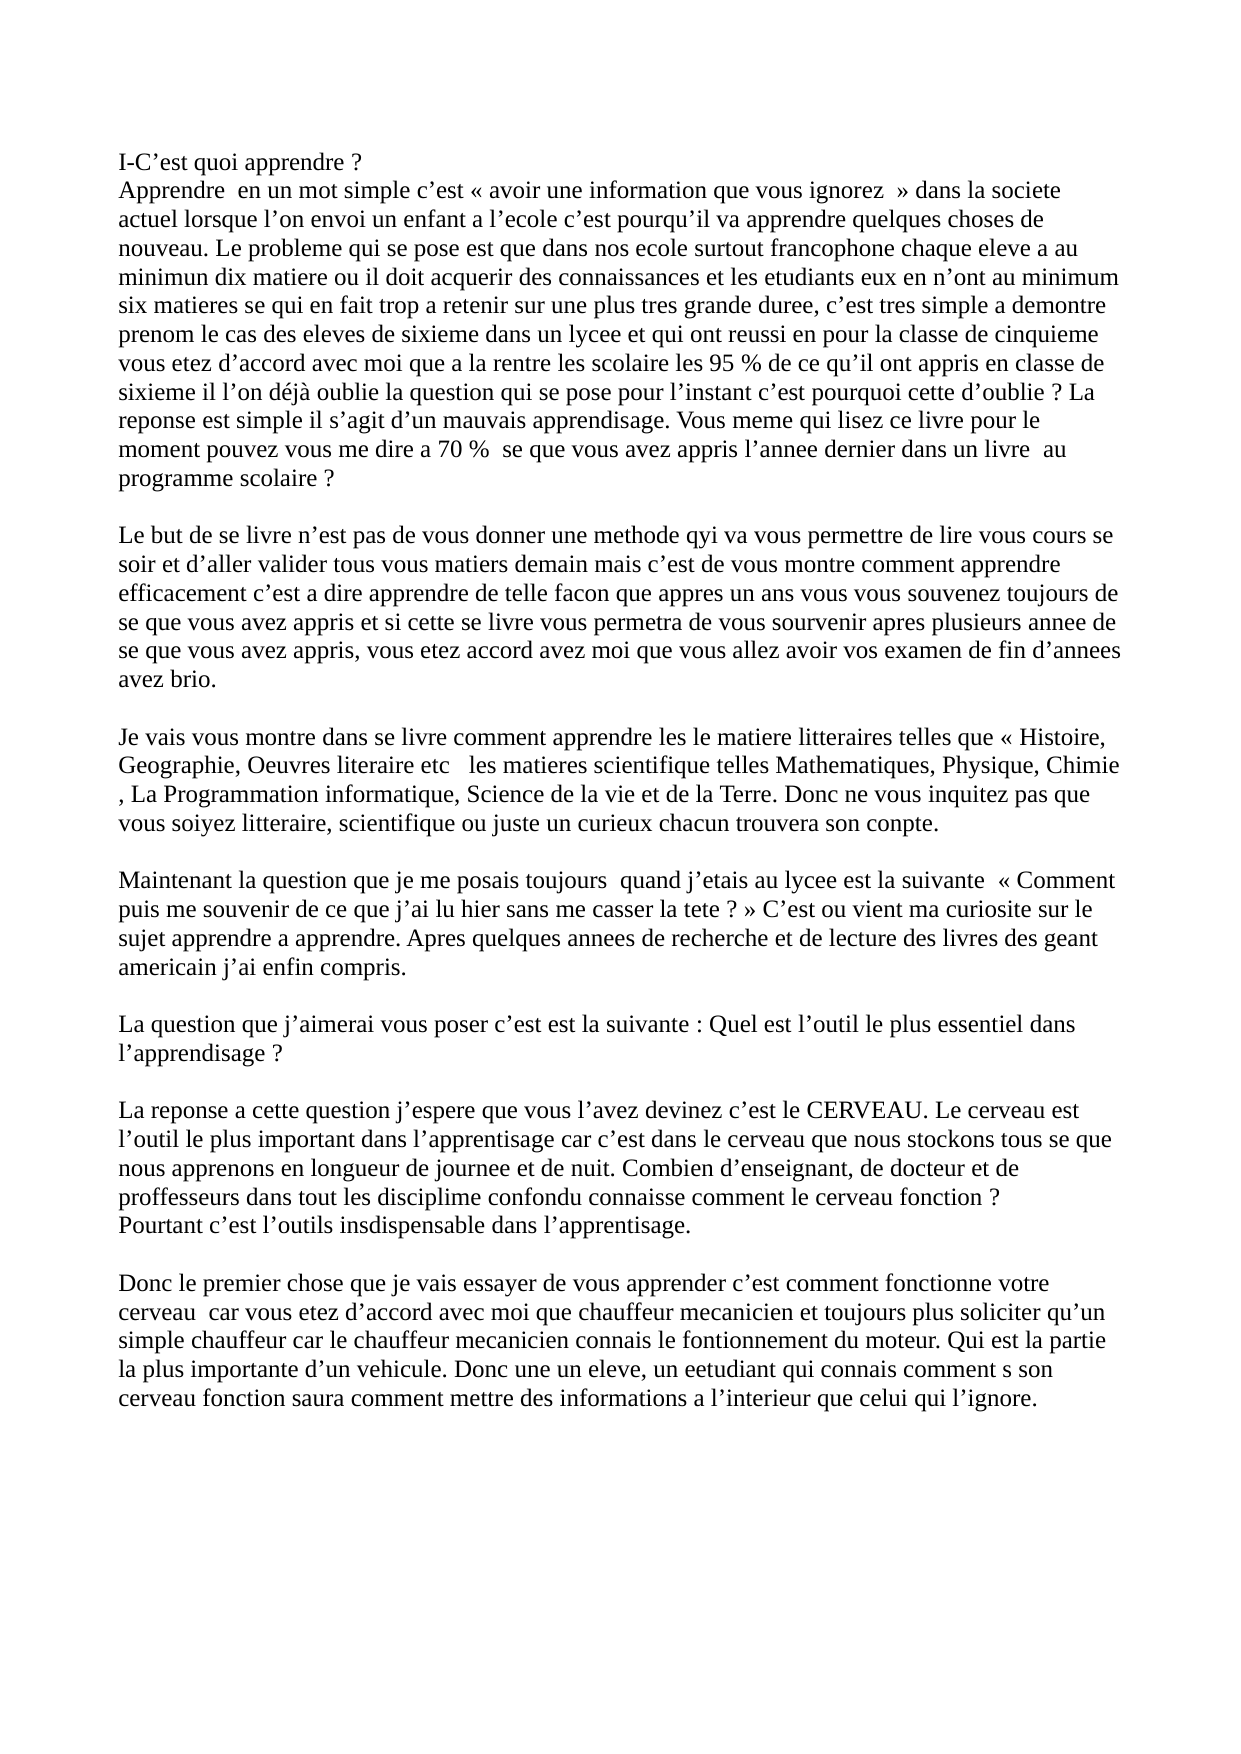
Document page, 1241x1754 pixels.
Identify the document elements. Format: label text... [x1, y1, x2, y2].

text La question que j’aimerai vous poser c’est est la suivante : Quel est l’outil le plus essentiel dans l’apprendisage ? [118, 1009, 1122, 1067]
text Je vais vous montre dans se livre comment apprendre les le matiere litteraires telles que « Histoire, Geographie, Oeuvres literaire etc les matieres scientifique telles Mathematiques, Physique, Chimie , La Programmation informatique, Science de la vie et de la Terre. Donc ne vous inquitez pas que vous soiyez litteraire, scientifique ou juste un curieux chacun trouvera son conpte. [118, 722, 1122, 837]
text Pourtant c’est l’outils insdispensable dans l’apprentisage. [118, 1211, 1122, 1239]
text I-C’est quoi apprendre ? [118, 147, 1122, 176]
text La reponse a cette question j’espere que vous l’avez devinez c’est le CERVEAU. Le cerveau est l’outil le plus important dans l’apprentisage car c’est dans le cerveau que nous stockons tous se que nous apprenons en longueur de journee et de nuit. Combien d’enseignant, de docteur et de proffesseurs dans tout les disciplime confondu connaisse comment le cerveau fonction ? [118, 1096, 1122, 1211]
text Apprendre en un mot simple c’est « avoir une information que vous ignorez » dans la societe actuel lorsque l’on envoi un enfant a l’ecole c’est pourqu’il va apprendre quelques choses de nouveau. Le probleme qui se pose est que dans nos ecole surtout francophone chaque eleve a au minimun dix matiere ou il doit acquerir des connaissances et les etudiants eux en n’ont au minimum six matieres se qui en fait trop a retenir sur une plus tres grande duree, c’est tres simple a demontre prenom le cas des eleves de sixieme dans un lycee et qui ont reussi en pour la classe de cinquieme vous etez d’accord avec moi que a la rentre les scolaire les 95 % de ce qu’il ont appris en classe de sixieme il l’on déjà oublie la question qui se pose pour l’instant c’est pourquoi cette d’oublie ? La reponse est simple il s’agit d’un mauvais apprendisage. Vous meme qui lisez ce livre pour le moment pouvez vous me dire a 70 % se que vous avez appris l’annee dernier dans un livre au programme scolaire ? [118, 176, 1122, 492]
text Donc le premier chose que je vais essayer de vous apprender c’est comment fonctionne votre cerveau car vous etez d’accord avec moi que chauffeur mecanicien et toujours plus soliciter qu’un simple chauffeur car le chauffeur mecanicien connais le fontionnement du moteur. Qui est la partie la plus importante d’un vehicule. Donc une un eleve, un eetudiant qui connais comment s son cerveau fonction saura comment mettre des informations a l’interieur que celui qui l’ignore. [118, 1268, 1122, 1412]
text Le but de se livre n’est pas de vous donner une methode qyi va vous permettre de lire vous cours se soir et d’aller valider tous vous matiers demain mais c’est de vous montre comment apprendre efficacement c’est a dire apprendre de telle facon que appres un ans vous vous souvenez toujours de se que vous avez appris et si cette se livre vous permetra de vous sourvenir apres plusieurs annee de se que vous avez appris, vous etez accord avez moi que vous allez avoir vos examen de fin d’annees avez brio. [118, 521, 1122, 693]
text Maintenant la question que je me posais toujours quand j’etais au lycee est la suivante « Comment puis me souvenir de ce que j’ai lu hier sans me casser la tete ? » C’est ou vient ma curiosite sur le sujet apprendre a apprendre. Apres quelques annees de recherche et de lecture des livres des geant americain j’ai enfin compris. [118, 866, 1122, 981]
